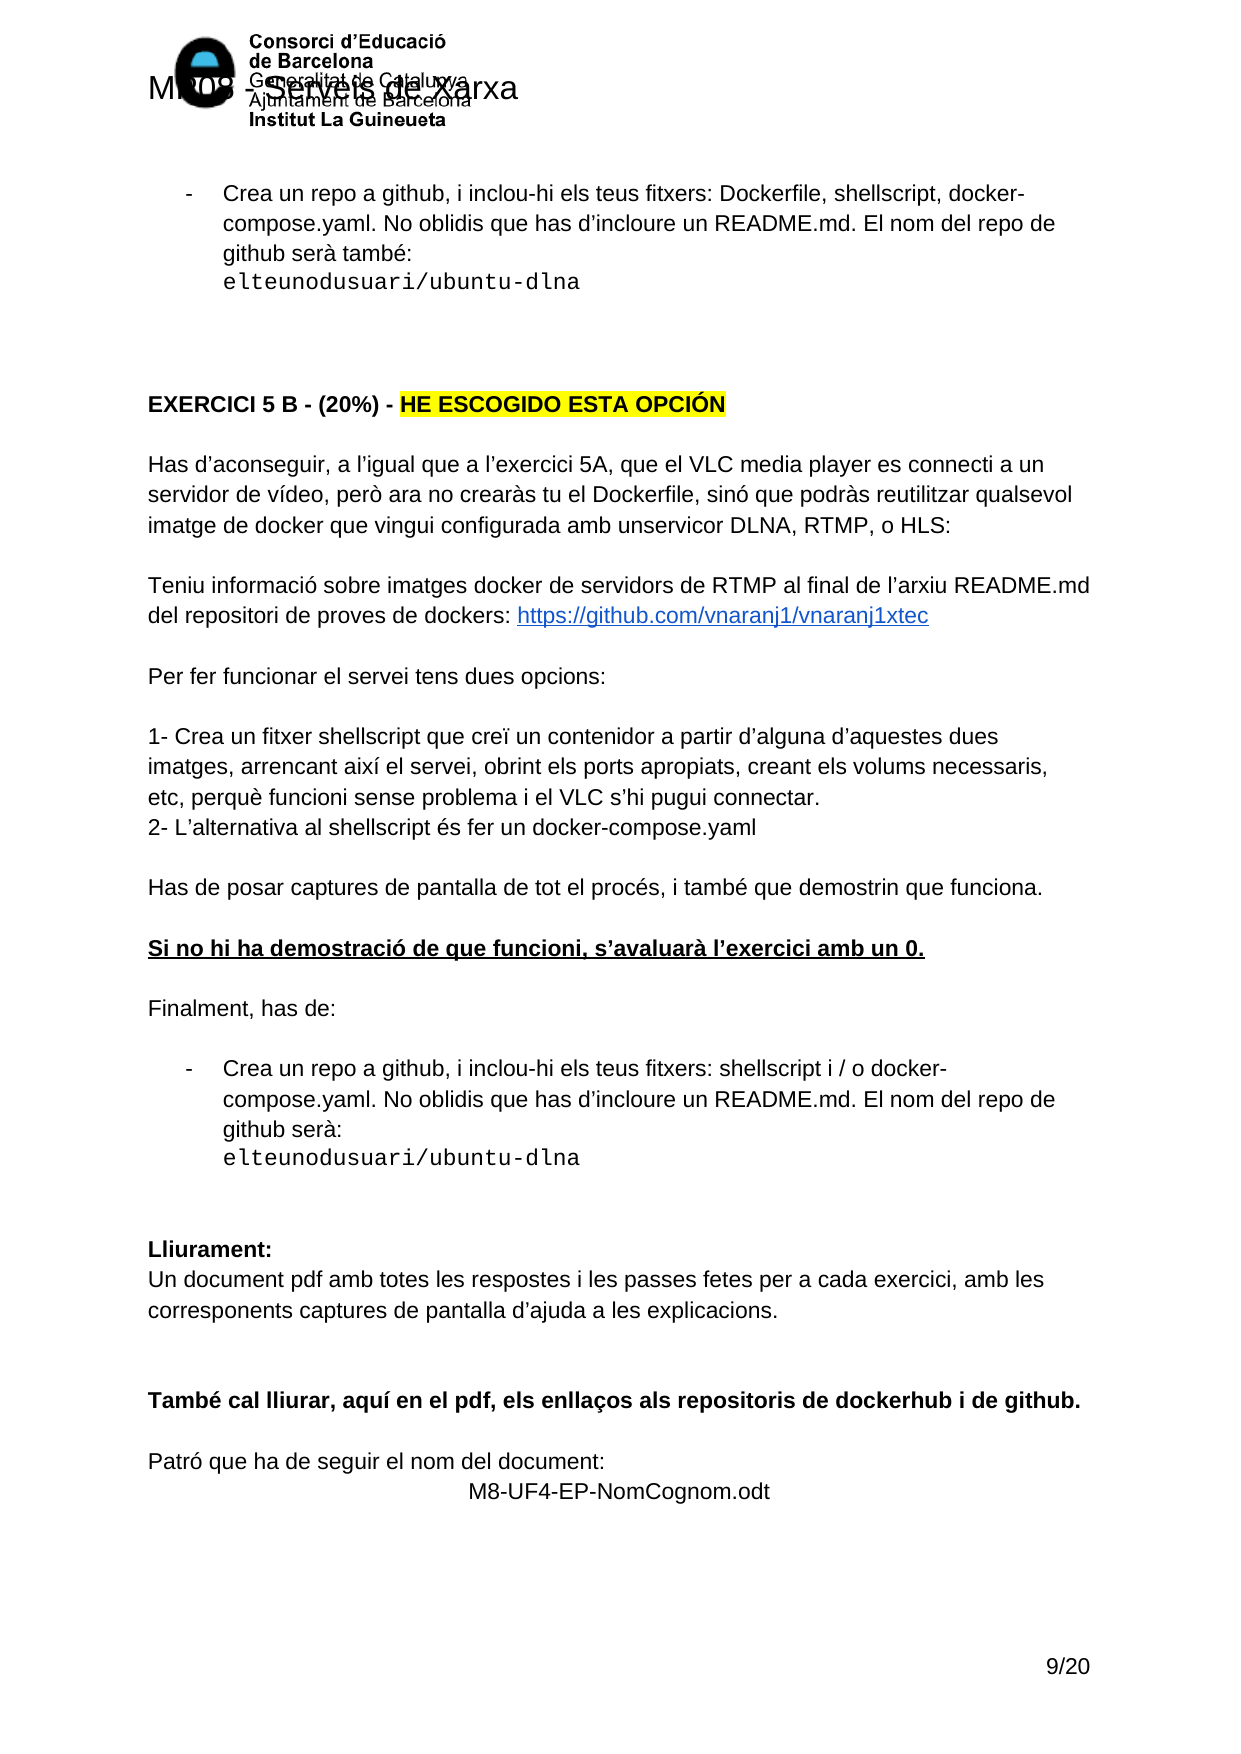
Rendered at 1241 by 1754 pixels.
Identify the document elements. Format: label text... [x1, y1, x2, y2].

text EXERCICI 5 B - (20%) - HE ESCOGIDO ESTA OPCIÓN [148, 391, 1090, 417]
text Teniu informació sobre imatges docker de servidors de RTMP al final de l’arxiu README.md del repositori de proves de dockers: https://github.com/vnaranj1/vnaranj1xtec [148, 572, 1090, 629]
text Lliurament: [148, 1236, 1090, 1263]
text M8-UF4-EP-NomCognom.odt [148, 1478, 1090, 1504]
text Finalment, has de: [148, 995, 1090, 1021]
list Crea un repo a github, i inclou-hi els teus fitxers: Dockerfile, shellscript, docker-compose.yaml. No oblidis que has d’incloure un README.md. El nom del repo de github serà també: [185, 180, 1090, 267]
text També cal lliurar, aquí en el pdf, els enllaços als repositoris de dockerhub i de github. [148, 1387, 1090, 1414]
text elteunodusuari/ubuntu-dlna [223, 270, 1090, 296]
list Crea un repo a github, i inclou-hi els teus fitxers: shellscript i / o docker-compose.yaml. No oblidis que has d’incloure un README.md. El nom del repo de github serà: [185, 1055, 1090, 1142]
text 1- Crea un fitxer shellscript que creï un contenidor a partir d’alguna d’aquestes dues imatges, arrencant així el servei, obrint els ports apropiats, creant els volums necessaris, etc, perquè funcioni sense problema i el VLC s’hi pugui connectar. [148, 723, 1090, 810]
text 2- L’alternativa al shellscript és fer un docker-compose.yaml [148, 814, 1090, 840]
picture [166, 18, 481, 140]
text Per fer funcionar el servei tens dues opcions: [148, 663, 1090, 689]
text Un document pdf amb totes les respostes i les passes fetes per a cada exercici, amb les corresponents captures de pantalla d’ajuda a les explicacions. [148, 1266, 1090, 1323]
text elteunodusuari/ubuntu-dlna [223, 1146, 1090, 1172]
text Has d’aconseguir, a l’igual que a l’exercici 5A, que el VLC media player es connecti a un servidor de vídeo, però ara no crearàs tu el Dockerfile, sinó que podràs reutilitzar qualsevol imatge de docker que vingui configurada amb unservicor DLNA, RTMP, o HLS: [148, 451, 1090, 538]
text Patró que ha de seguir el nom del document: [148, 1448, 1090, 1474]
text Si no hi ha demostració de que funcioni, s’avaluarà l’exercici amb un 0. [148, 934, 1090, 961]
text Has de posar captures de pantalla de tot el procés, i també que demostrin que funciona. [148, 874, 1090, 901]
